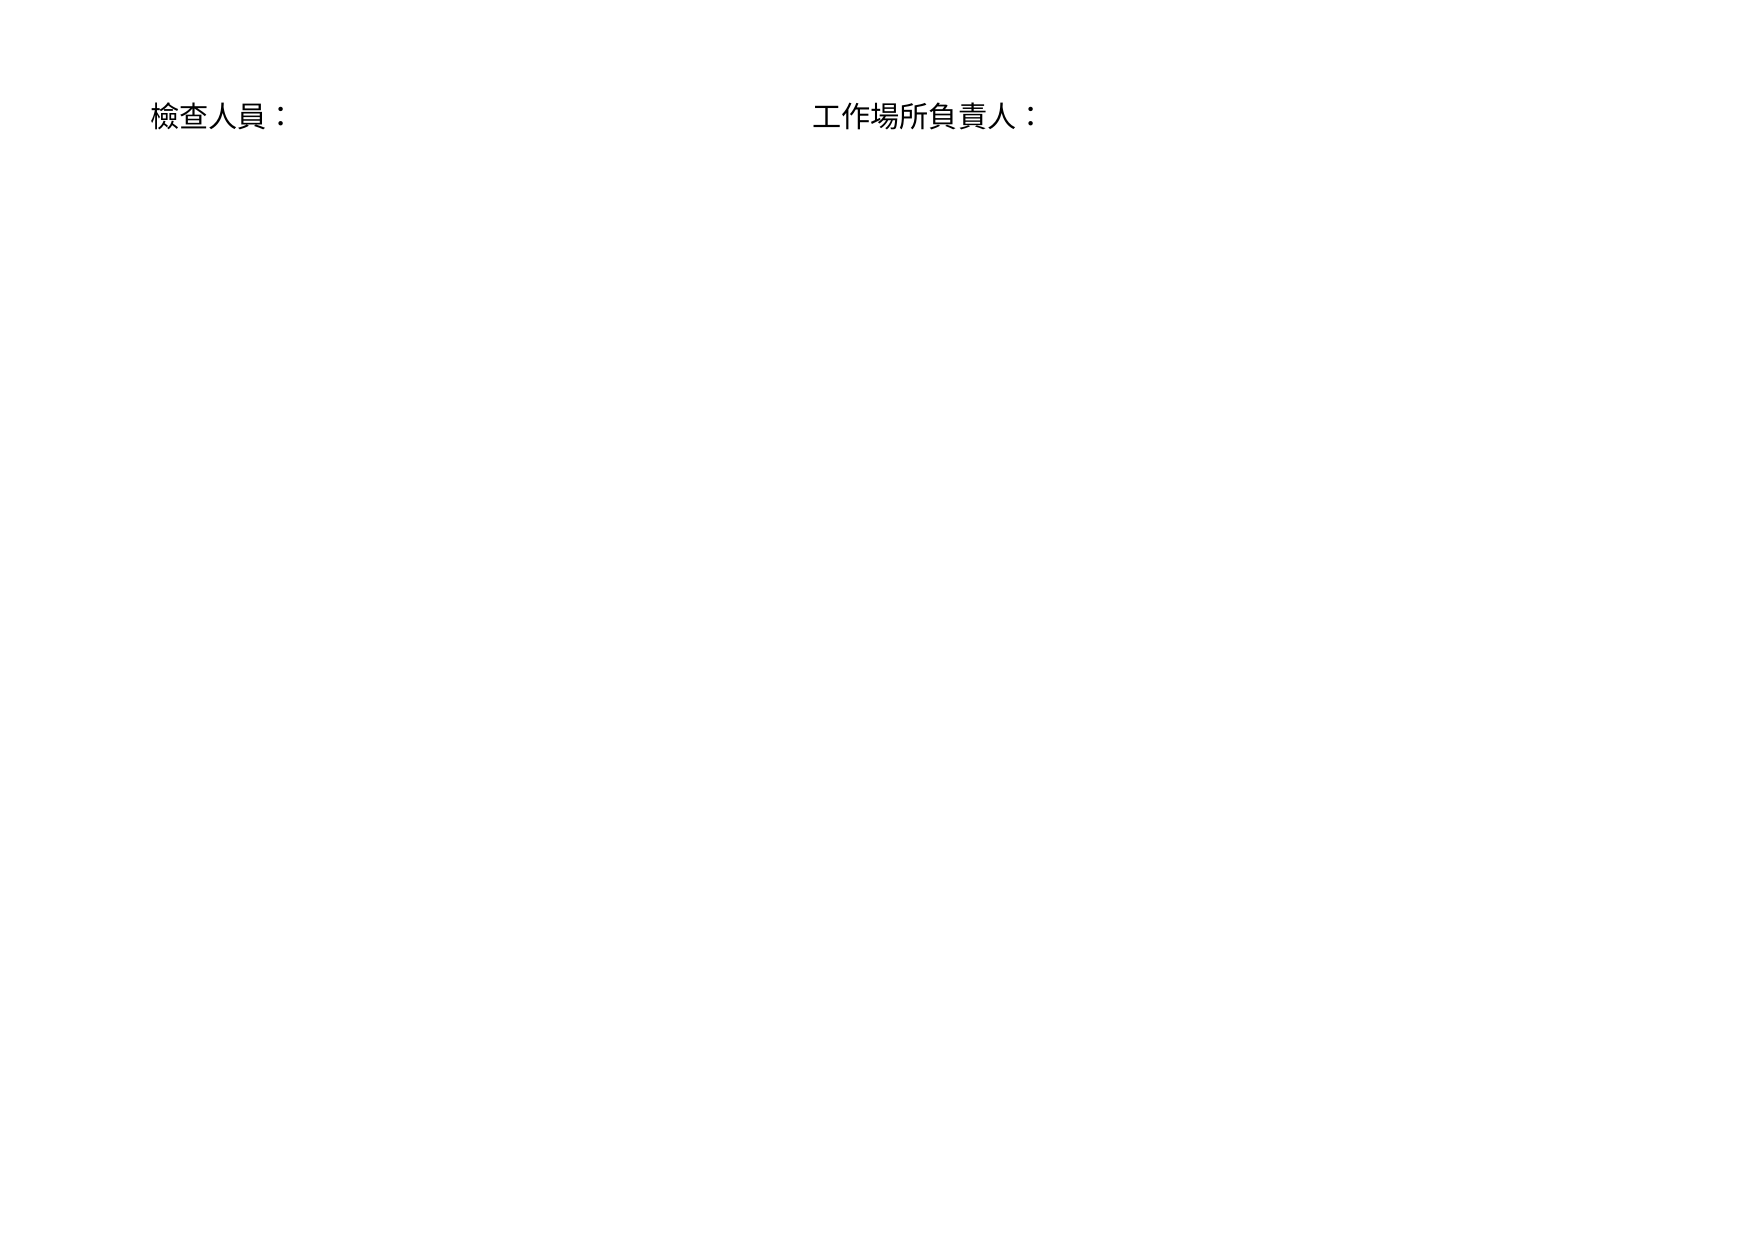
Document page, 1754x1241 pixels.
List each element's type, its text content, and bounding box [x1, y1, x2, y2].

text 檢查人員： 工作場所負責人： [150, 94, 1604, 136]
